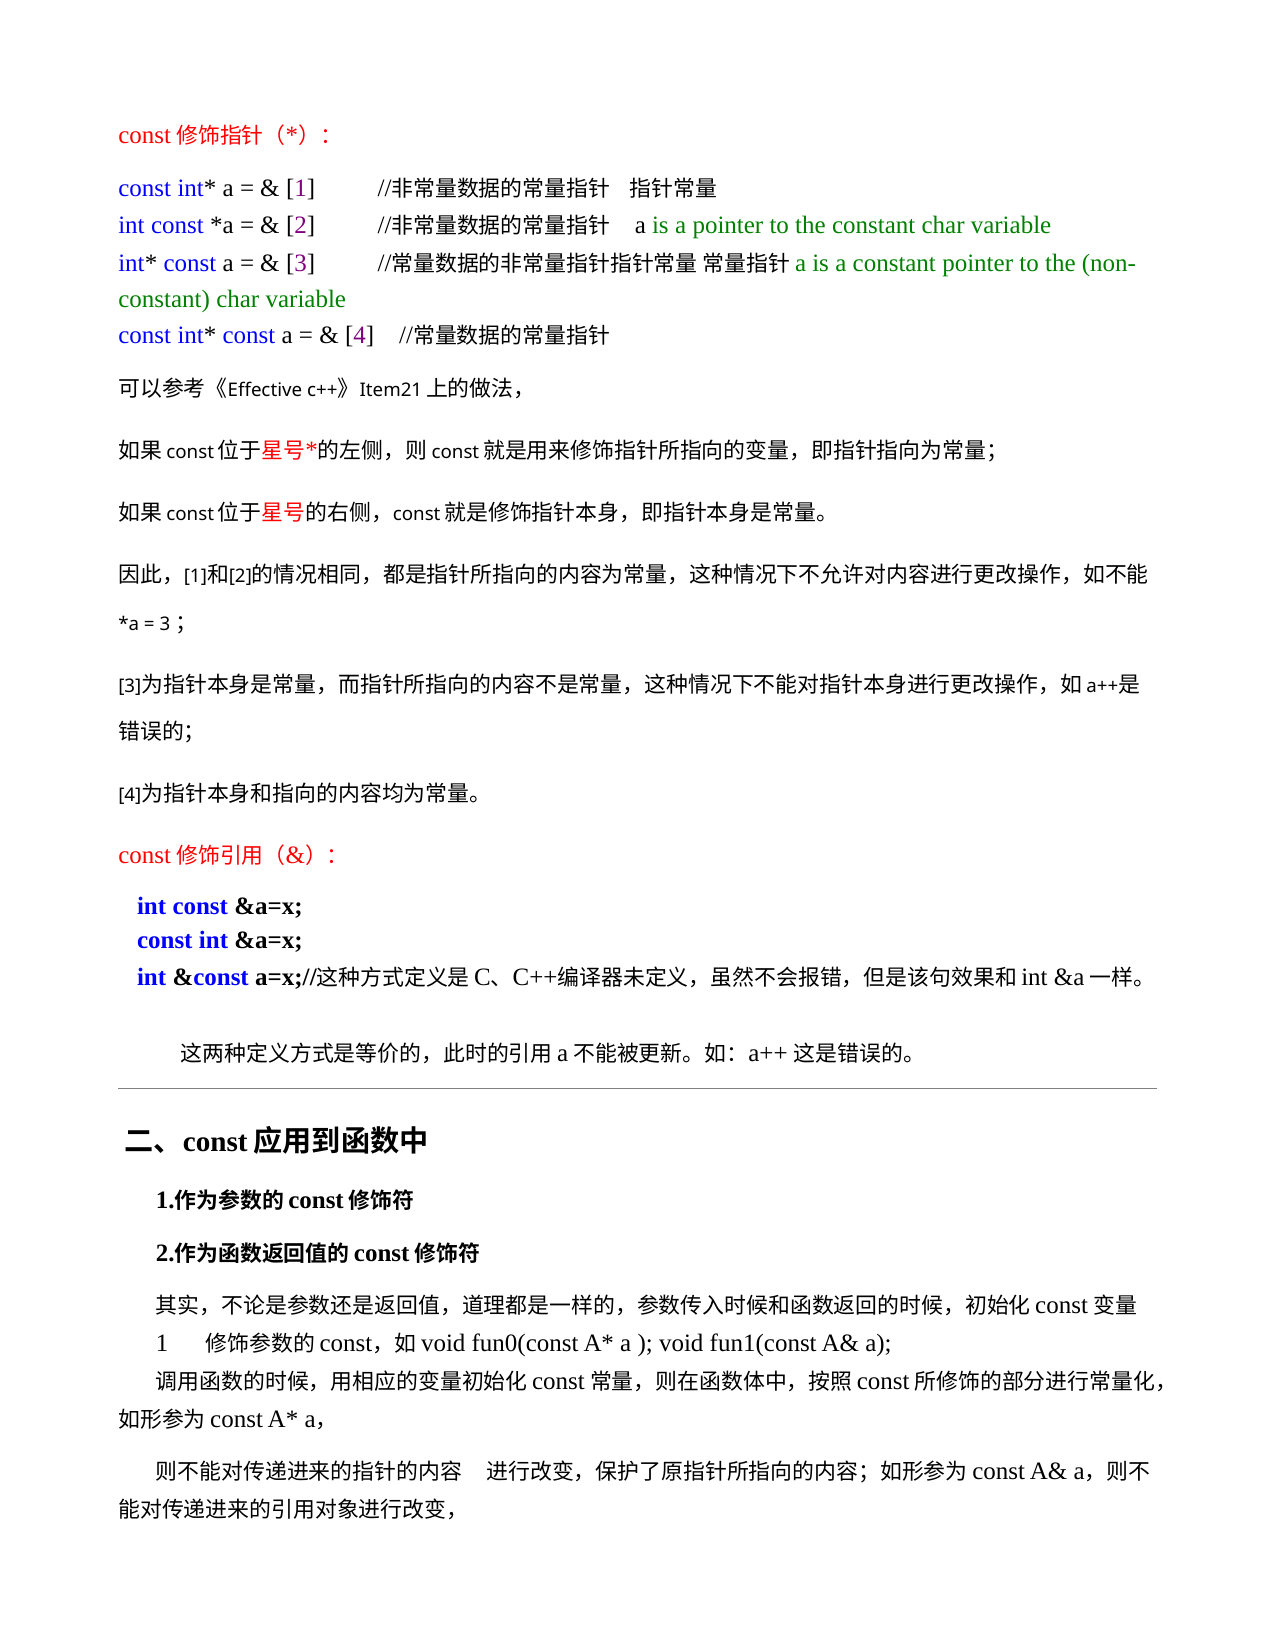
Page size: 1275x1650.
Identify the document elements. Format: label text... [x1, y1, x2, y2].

text const修饰引用（&）： [118, 838, 1157, 870]
text 则不能对传递进来的指针的内容 进行改变，保护了原指针所指向的内容；如形参为const A& a，则不能对传递进来的引用对象进行改变， [118, 1454, 1157, 1524]
text const int* a = & [1] //非常量数据的常量指针 指针常量 int const *a = & [2] //非常量数据的常量指针 a is a pointer to the constant char variable [118, 171, 1157, 240]
text 如果const位于星号*的左侧，则const就是用来修饰指针所指向的变量，即指针指向为常量； [118, 433, 1157, 464]
text [3]为指针本身是常量，而指针所指向的内容不是常量，这种情况下不能对指针本身进行更改操作，如a++是错误的； [118, 667, 1157, 746]
text 这两种定义方式是等价的，此时的引用a不能被更新。如：a++ 这是错误的。 [118, 1036, 1157, 1067]
text const int* const a = & [4] //常量数据的常量指针 [118, 318, 1157, 350]
text const修饰指针（*）： [118, 118, 1157, 150]
text [4]为指针本身和指向的内容均为常量。 [118, 776, 1157, 808]
text 可以参考《Effective c++》Item21上的做法， [118, 371, 1157, 402]
text 因此，[1]和[2]的情况相同，都是指针所指向的内容为常量，这种情况下不允许对内容进行更改操作，如不能*a = 3 ； [118, 557, 1157, 636]
text 二、const应用到函数中 [118, 1118, 1157, 1160]
text int* const a = & [3] //常量数据的非常量指针指针常量 常量指针 a is a constant pointer to the (non-constant) char variable [118, 246, 1157, 313]
text 如果const位于星号的右侧，const就是修饰指针本身，即指针本身是常量。 [118, 495, 1157, 527]
text int &const a=x;//这种方式定义是C、C++编译器未定义，虽然不会报错，但是该句效果和int &a一样。 [118, 960, 1157, 1029]
text 其实，不论是参数还是返回值，道理都是一样的，参数传入时候和函数返回的时候，初始化const变量 1 修饰参数的const，如 void fun0(const A* a ); void fun1(const A& a); 调用函数的时候，用相应的变量初始化const常量，则在函数体中，按照const所修饰的部分进行常量化，如形参为const A* a， [118, 1288, 1157, 1433]
text int const &a=x; const int &a=x; [118, 891, 1157, 954]
text 1.作为参数的const修饰符 [118, 1183, 1157, 1215]
text 2.作为函数返回值的const修饰符 [118, 1236, 1157, 1267]
